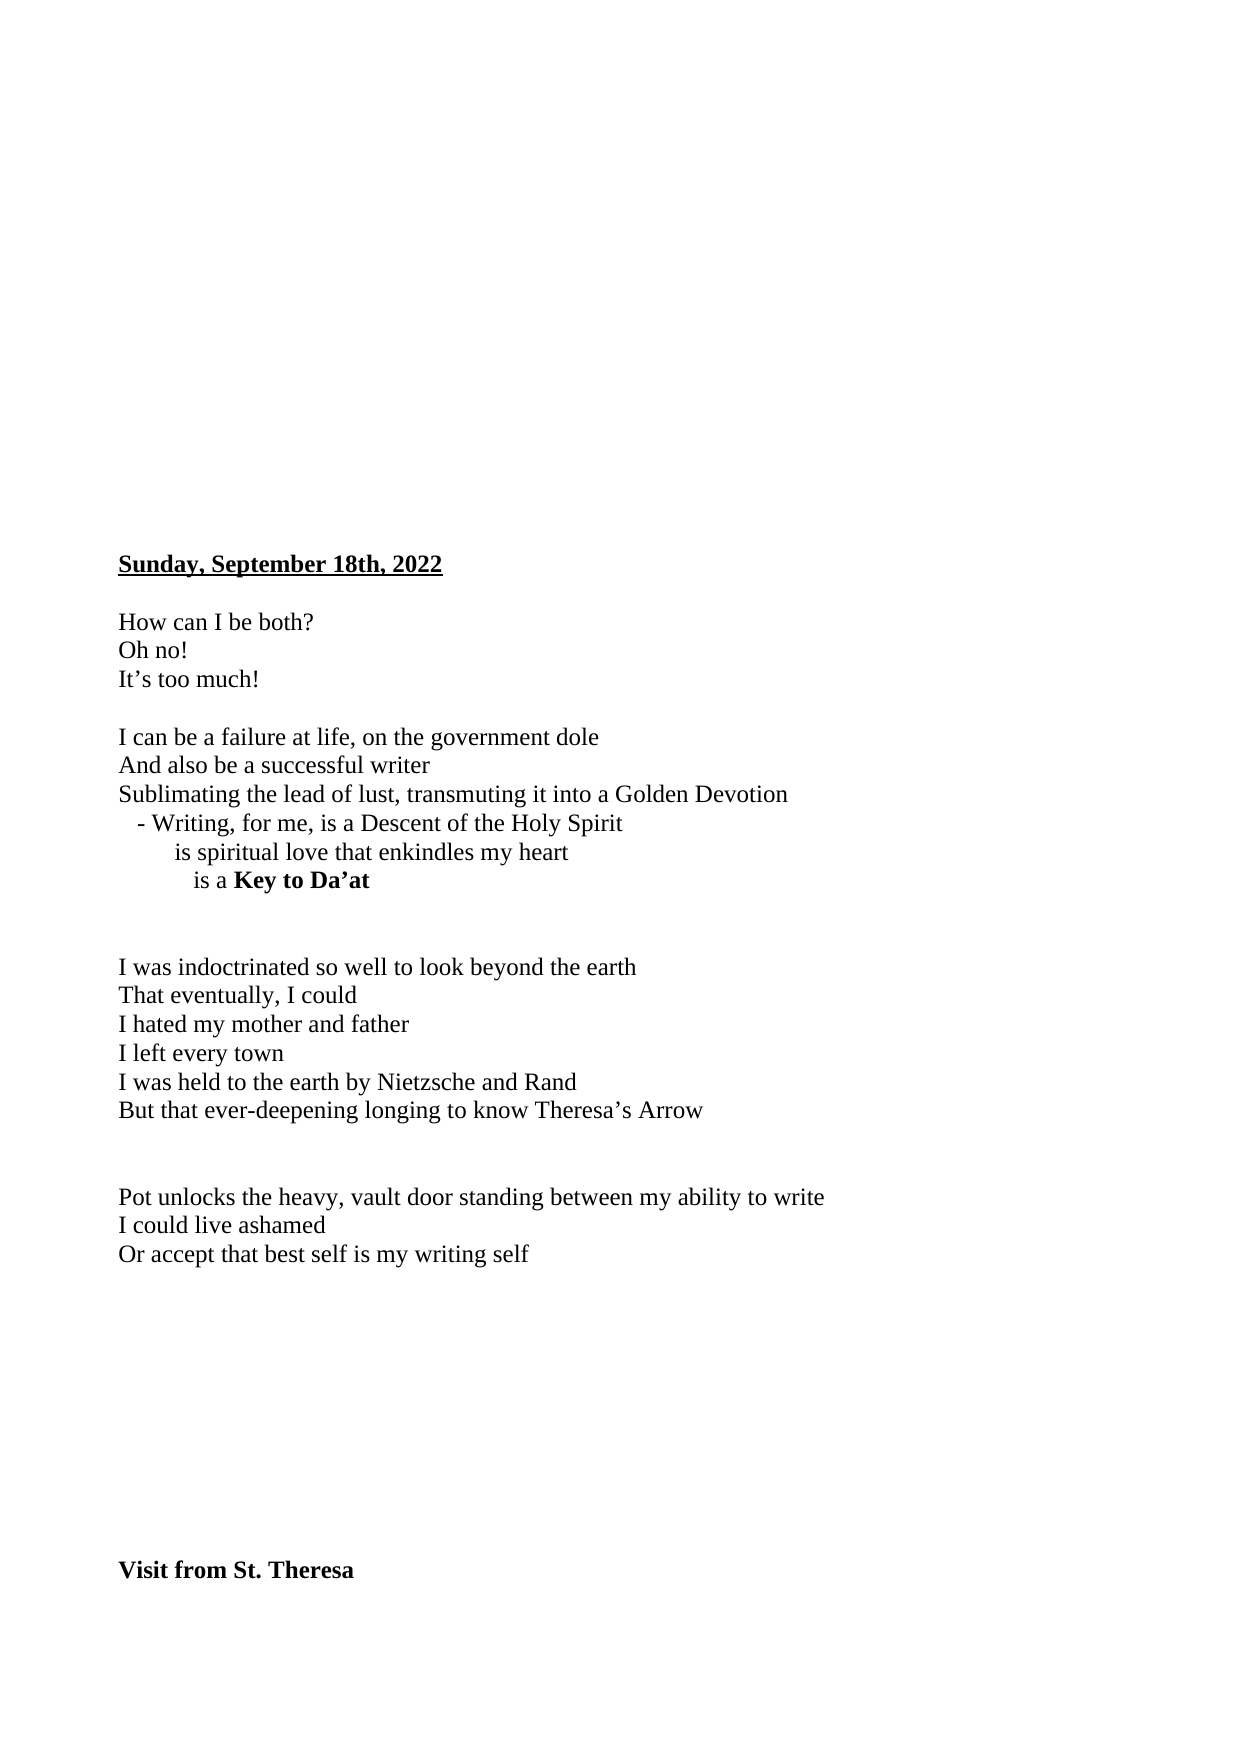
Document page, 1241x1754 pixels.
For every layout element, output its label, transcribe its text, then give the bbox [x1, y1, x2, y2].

text - Writing, for me, is a Descent of the Holy Spirit [118, 808, 1122, 837]
text Or accept that best self is my writing self [118, 1239, 1122, 1268]
text I left every town [118, 1038, 1122, 1067]
text is spiritual love that enkindles my heart [118, 837, 1122, 866]
text And also be a successful writer [118, 751, 1122, 779]
text How can I be both? [118, 607, 1122, 636]
text I can be a failure at life, on the government dole [118, 722, 1122, 751]
text But that ever-deepening longing to know Theresa’s Arrow [118, 1096, 1122, 1124]
text It’s too much! [118, 664, 1122, 693]
text I could live ashamed [118, 1211, 1122, 1239]
text Sublimating the lead of lust, transmuting it into a Golden Devotion [118, 779, 1122, 808]
text I was indoctrinated so well to look beyond the earth [118, 952, 1122, 981]
text Oh no! [118, 636, 1122, 664]
text I was held to the earth by Nietzsche and Rand [118, 1067, 1122, 1096]
text is a Key to Da’at [118, 866, 1122, 894]
text Pot unlocks the heavy, vault door standing between my ability to write [118, 1182, 1122, 1211]
text I hated my mother and father [118, 1009, 1122, 1038]
text Visit from St. Theresa [118, 1556, 1122, 1584]
text Sunday, September 18th, 2022 [118, 549, 1122, 578]
text That eventually, I could [118, 981, 1122, 1009]
